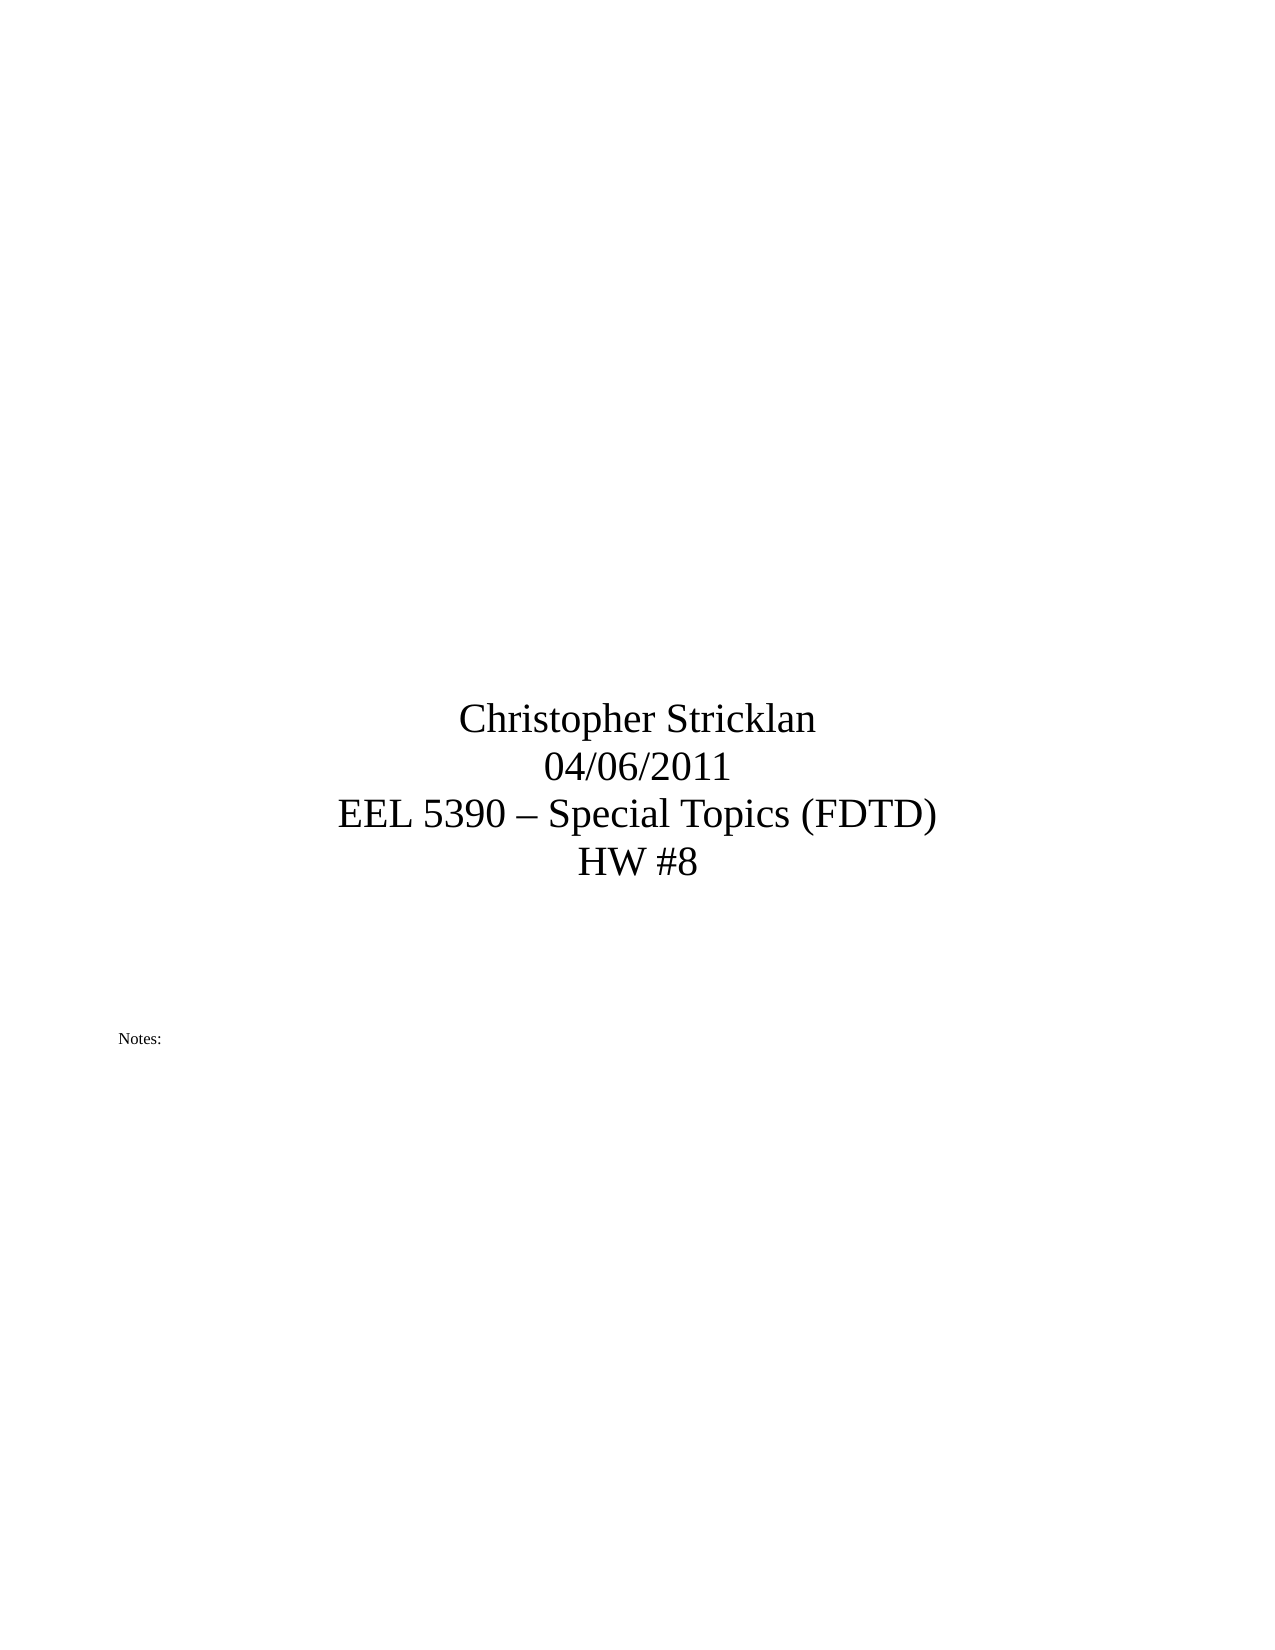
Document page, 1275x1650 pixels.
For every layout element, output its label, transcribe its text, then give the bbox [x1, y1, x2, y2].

text HW #8 [118, 837, 1157, 885]
text Christopher Stricklan [118, 693, 1157, 741]
text EEL 5390 – Special Topics (FDTD) [118, 789, 1157, 837]
text Notes: [118, 1028, 1157, 1048]
text 04/06/2011 [118, 741, 1157, 789]
